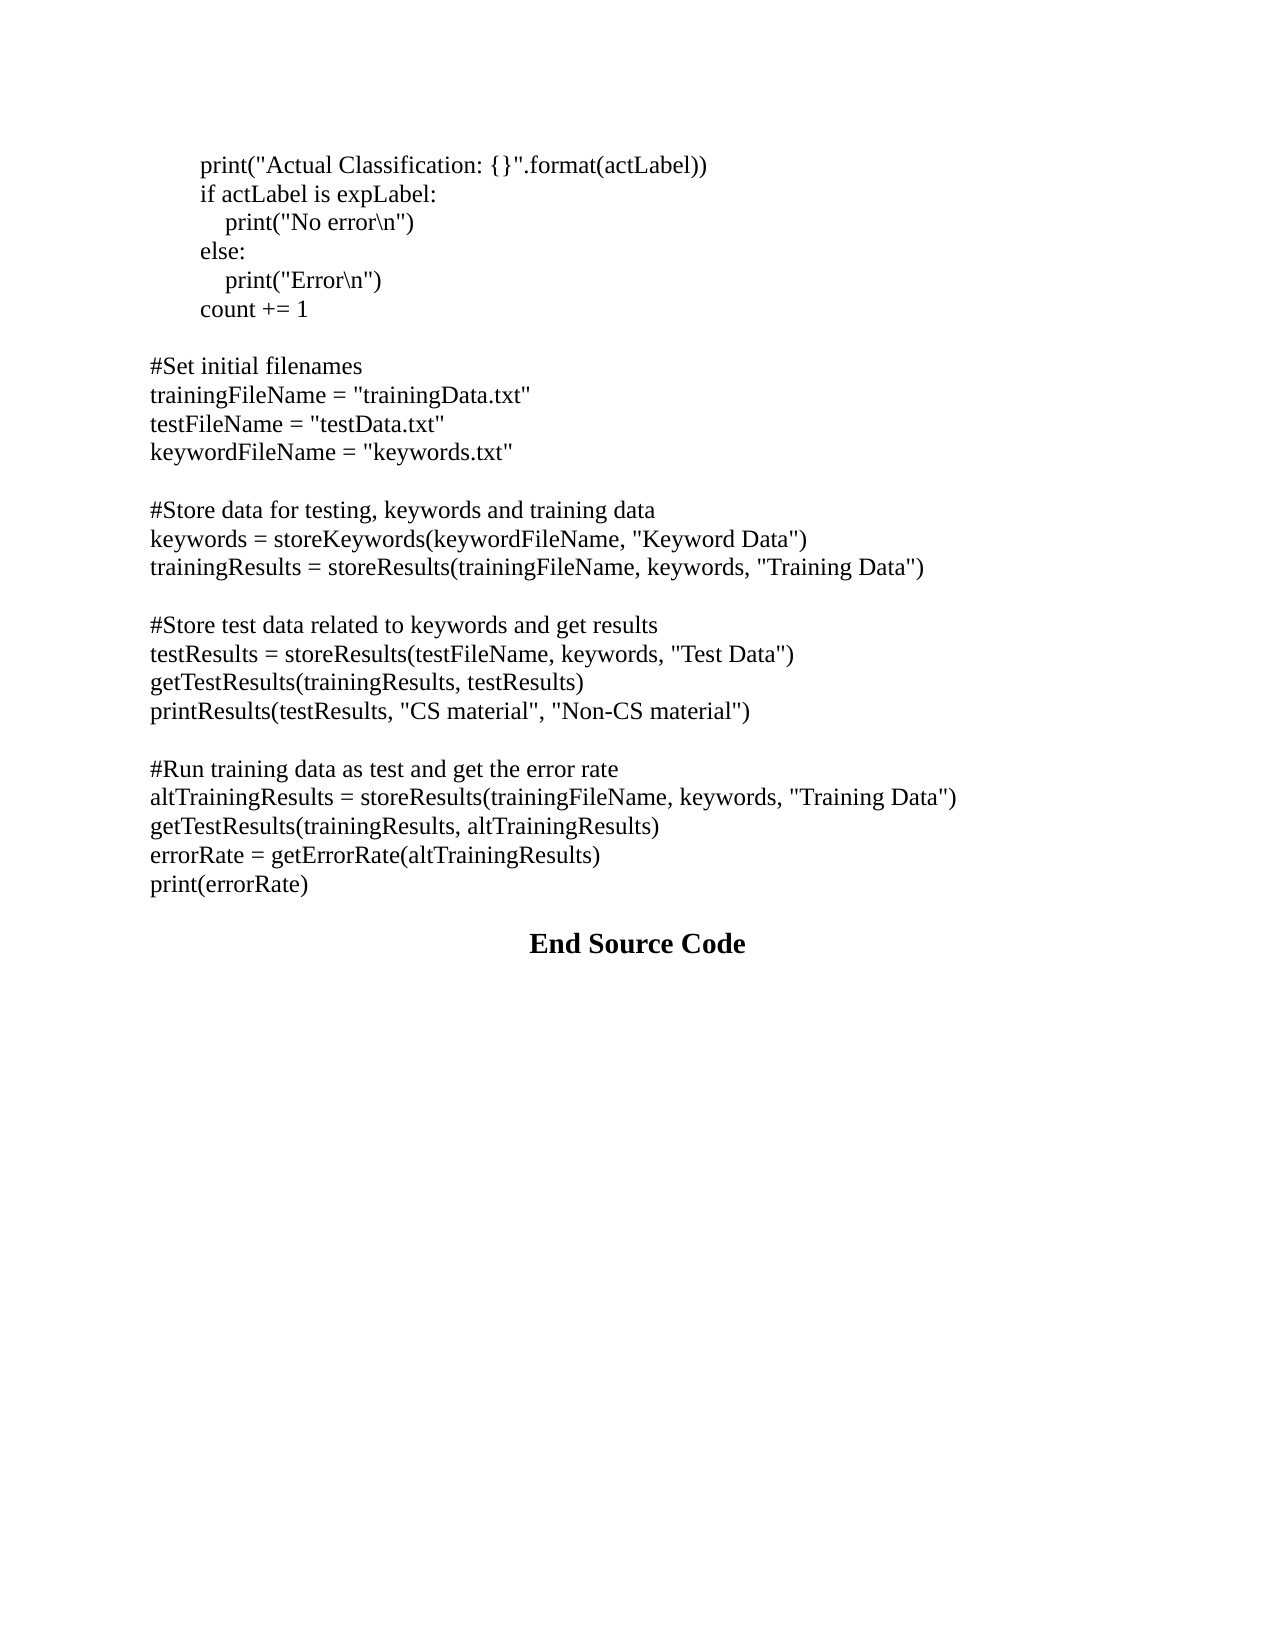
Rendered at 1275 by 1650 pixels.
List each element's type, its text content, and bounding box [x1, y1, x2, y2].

text getTestResults(trainingResults, altTrainingResults) [150, 811, 1125, 840]
text #Set initial filenames [150, 351, 1125, 380]
text End Source Code [150, 926, 1125, 960]
text getTestResults(trainingResults, testResults) [150, 667, 1125, 696]
text keywords = storeKeywords(keywordFileName, "Keyword Data") [150, 524, 1125, 552]
text altTrainingResults = storeResults(trainingFileName, keywords, "Training Data") [150, 782, 1125, 811]
text printResults(testResults, "CS material", "Non-CS material") [150, 696, 1125, 725]
text else: [150, 236, 1125, 265]
text print("No error\n") [150, 207, 1125, 236]
text #Store data for testing, keywords and training data [150, 495, 1125, 524]
text print("Actual Classification: {}".format(actLabel)) [150, 150, 1125, 179]
text testFileName = "testData.txt" [150, 409, 1125, 437]
text #Run training data as test and get the error rate [150, 754, 1125, 782]
text print(errorRate) [150, 869, 1125, 897]
text keywordFileName = "keywords.txt" [150, 437, 1125, 466]
text #Store test data related to keywords and get results [150, 610, 1125, 639]
text trainingResults = storeResults(trainingFileName, keywords, "Training Data") [150, 552, 1125, 581]
text if actLabel is expLabel: [150, 179, 1125, 207]
text trainingFileName = "trainingData.txt" [150, 380, 1125, 409]
text errorRate = getErrorRate(altTrainingResults) [150, 840, 1125, 869]
text print("Error\n") [150, 265, 1125, 294]
text count += 1 [150, 294, 1125, 322]
text testResults = storeResults(testFileName, keywords, "Test Data") [150, 639, 1125, 667]
